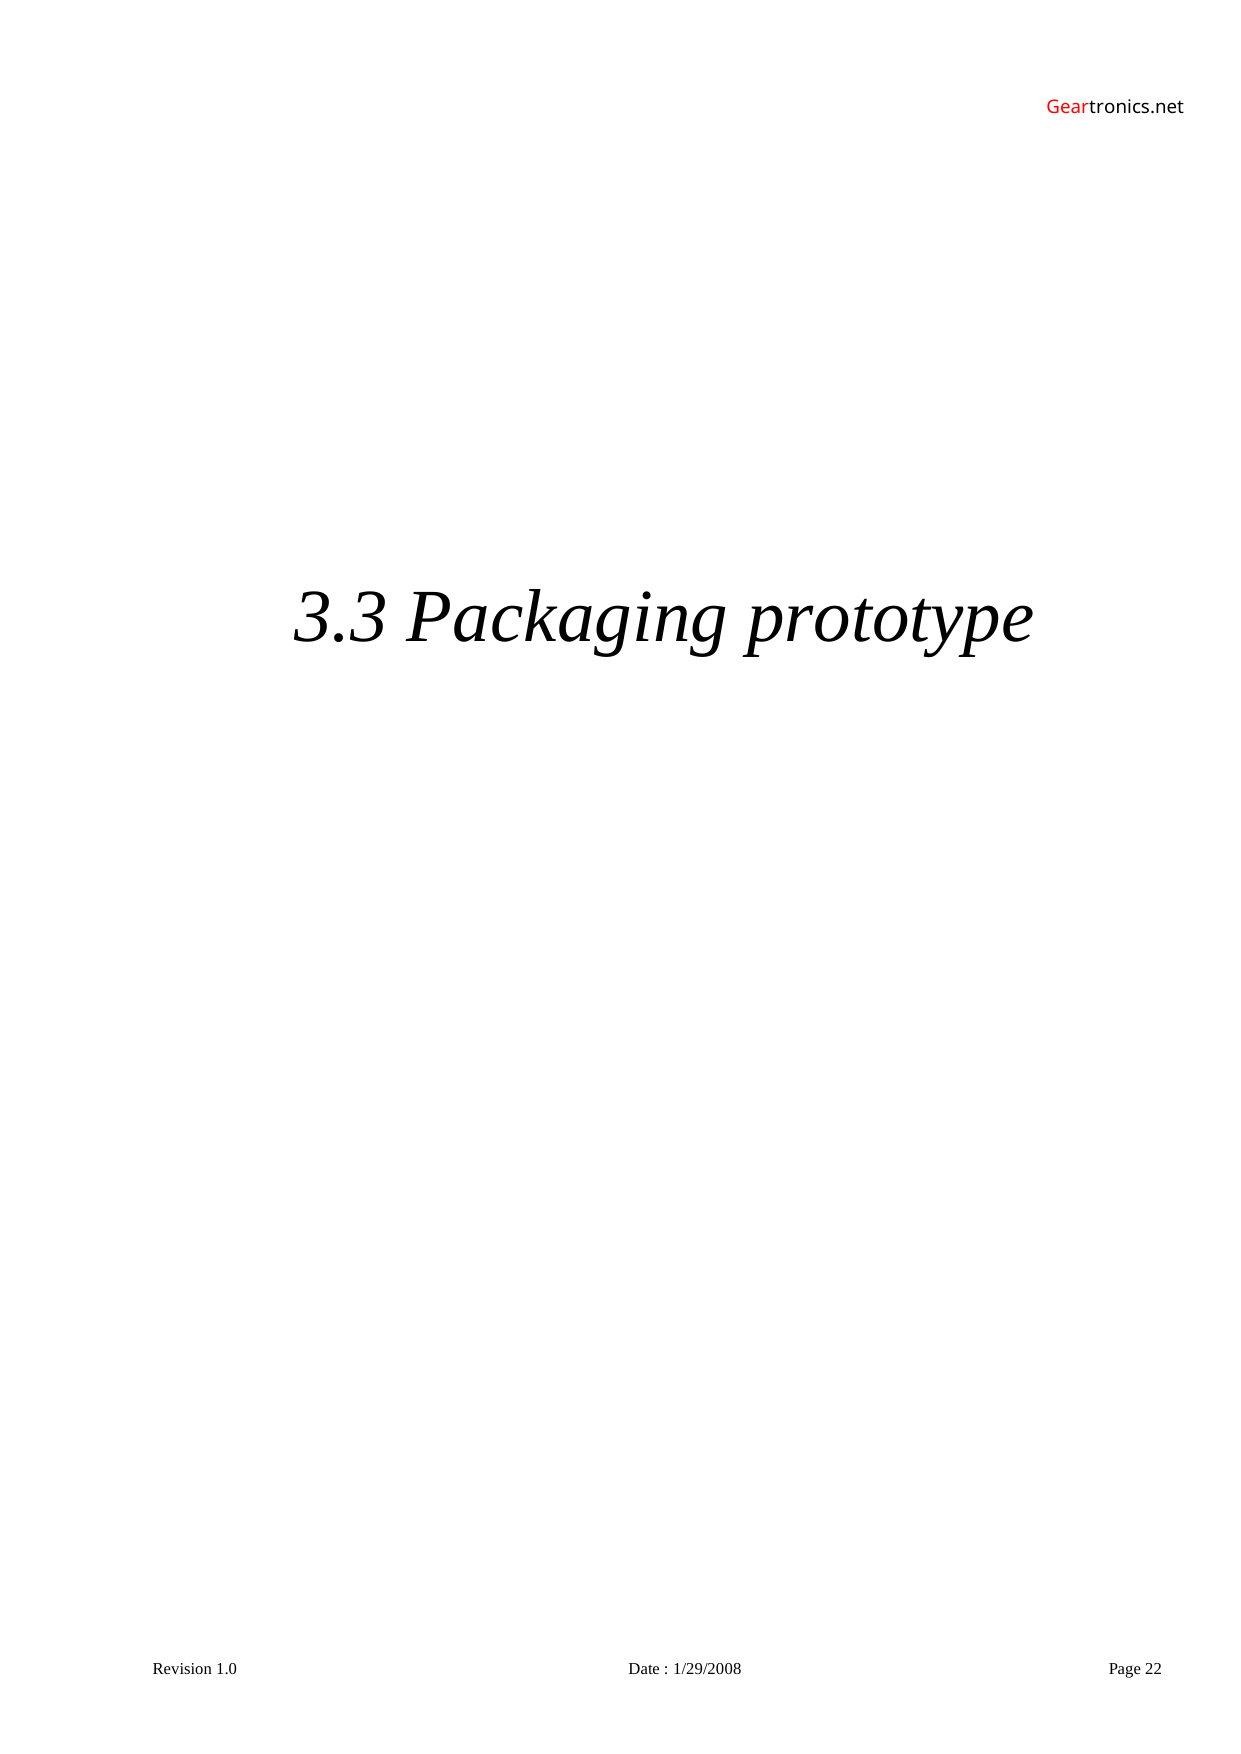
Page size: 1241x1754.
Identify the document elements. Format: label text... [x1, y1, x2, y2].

text 3.3 Packaging prototype [152, 574, 1184, 657]
